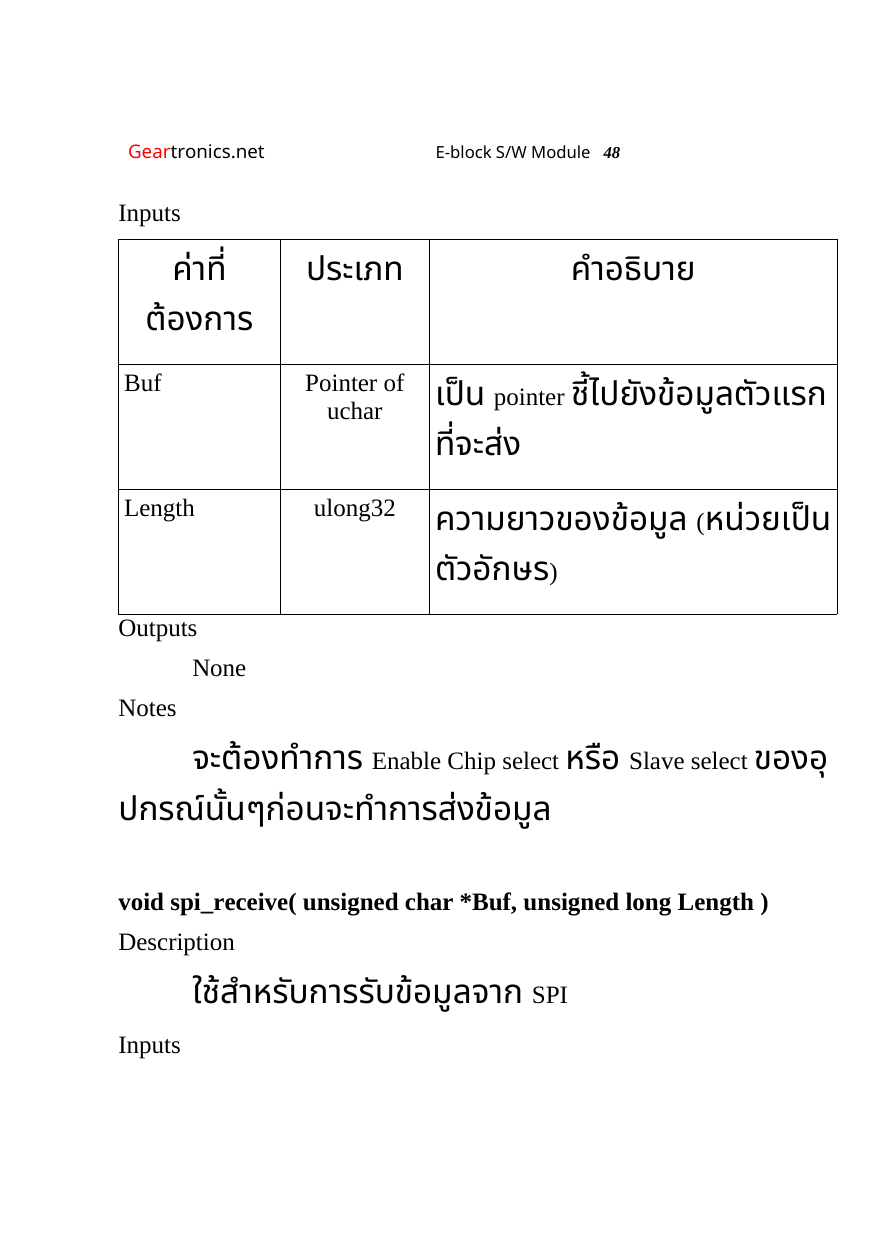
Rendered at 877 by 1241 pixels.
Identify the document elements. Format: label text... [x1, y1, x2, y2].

text Notes [118, 694, 837, 722]
text Description [118, 928, 837, 956]
text void spi_receive( unsigned char *Buf, unsigned long Length ) [118, 888, 837, 916]
table_cell ulong32 [281, 490, 429, 613]
table_cell ความยาวของข้อมูล (หน่วยเป็นตัวอักษร) [430, 490, 837, 613]
text Inputs [118, 199, 837, 226]
text ใช้สำหรับการรับข้อมูลจาก SPI [118, 968, 837, 1019]
text Inputs [118, 1031, 837, 1059]
table_cell Pointer of uchar [281, 365, 429, 489]
table_header คำอธิบาย [430, 240, 837, 364]
table_header ค่าที่ต้องการ [119, 240, 280, 364]
table_cell Buf [119, 365, 280, 489]
table_header ประเภท [281, 240, 429, 364]
text จะต้องทำการ Enable Chip select หรือ Slave select ของอุปกรณ์นั้นๆก่อนจะทำการส่งข้อมูล [118, 734, 837, 835]
text Outputs [118, 615, 837, 641]
table_cell เป็น pointer ชี้ไปยังข้อมูลตัวแรกที่จะส่ง [430, 365, 837, 489]
text None [118, 654, 837, 682]
table_cell Length [119, 490, 280, 613]
